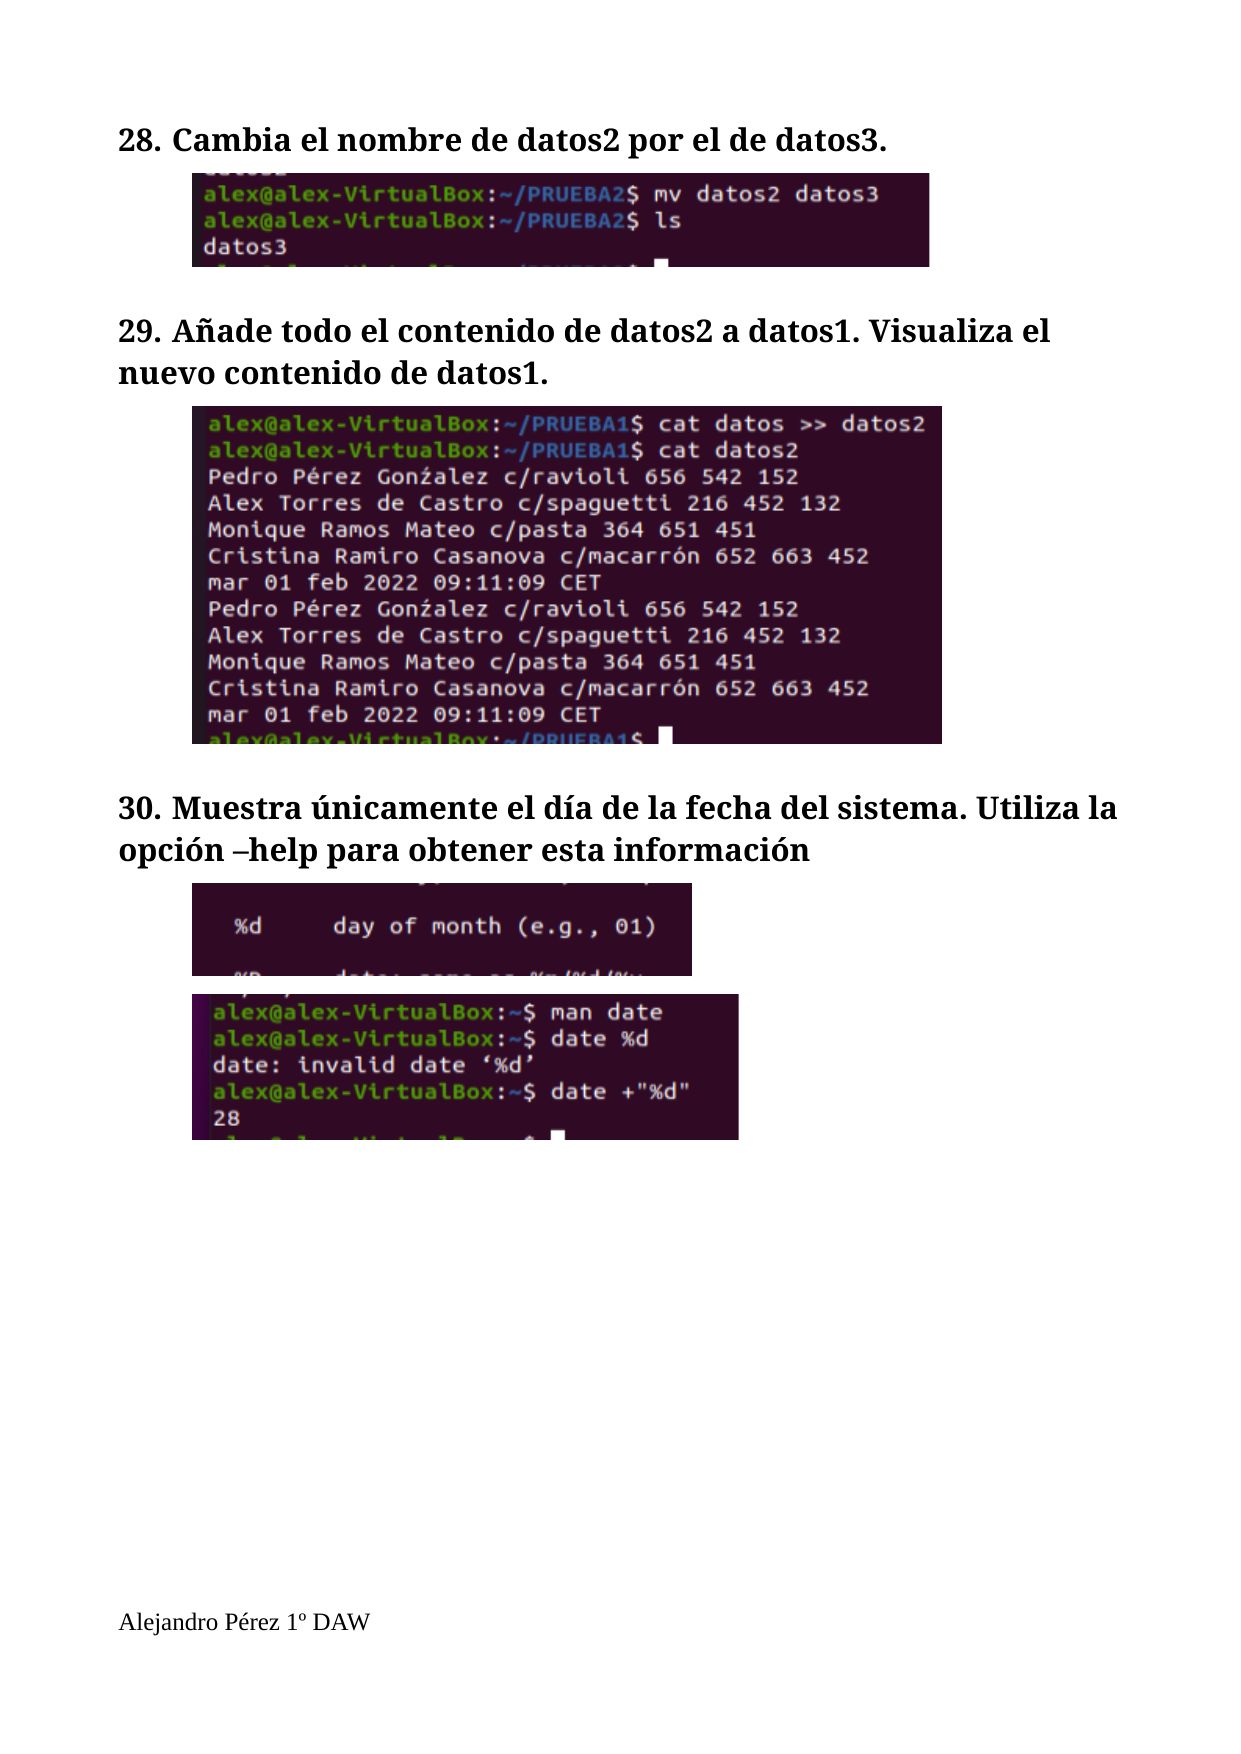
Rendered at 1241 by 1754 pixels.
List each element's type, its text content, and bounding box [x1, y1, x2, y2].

picture [192, 173, 930, 267]
picture [192, 883, 692, 976]
picture [192, 406, 942, 744]
subtitle 28. Cambia el nombre de datos2 por el de datos3. [118, 118, 1122, 161]
subtitle 29. Añade todo el contenido de datos2 a datos1. Visualiza el nuevo contenido de datos1. [118, 309, 1122, 394]
subtitle 30. Muestra únicamente el día de la fecha del sistema. Utiliza la opción –help para obtener esta información [118, 786, 1122, 871]
picture [192, 994, 739, 1140]
